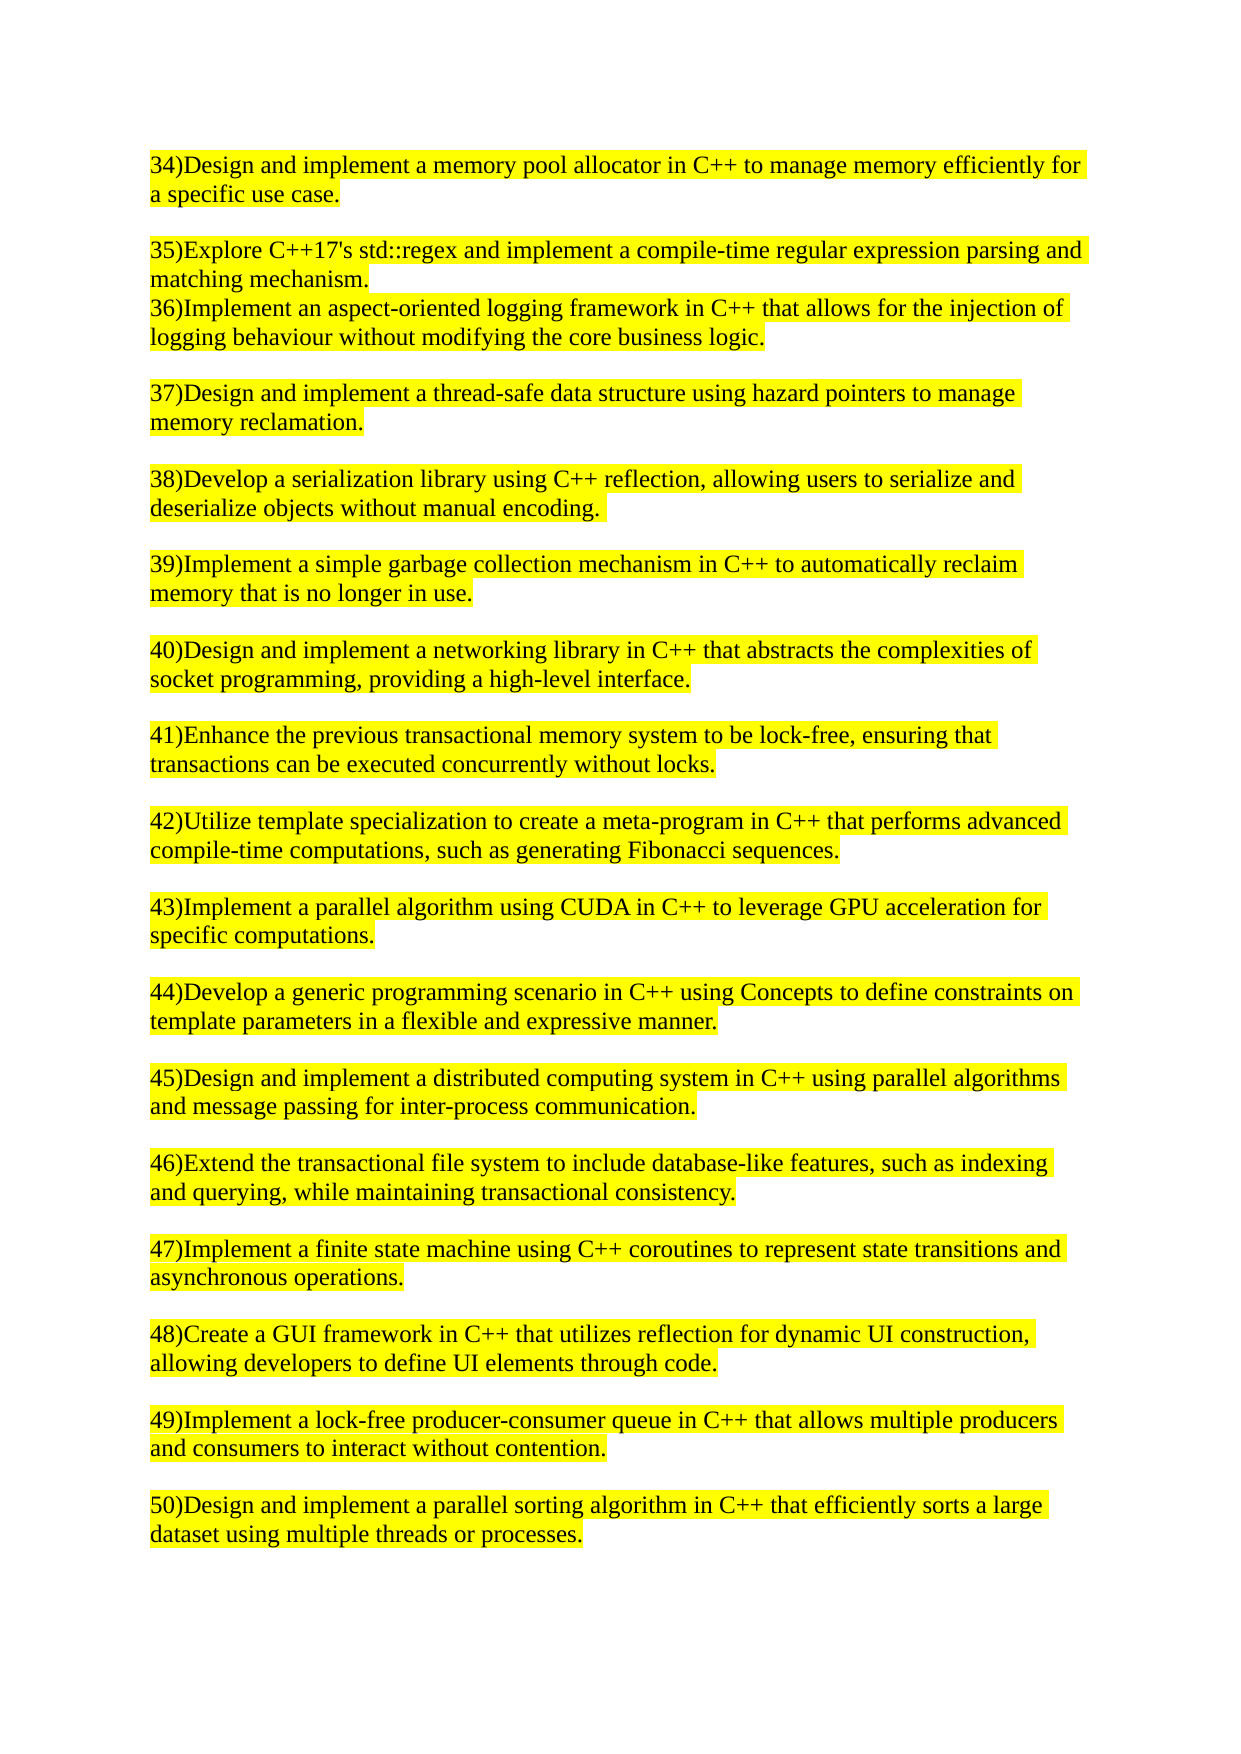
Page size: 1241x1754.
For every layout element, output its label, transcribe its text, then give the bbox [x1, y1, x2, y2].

text 43)Implement a parallel algorithm using CUDA in C++ to leverage GPU acceleration for specific computations. [150, 892, 1090, 949]
text 50)Design and implement a parallel sorting algorithm in C++ that efficiently sorts a large dataset using multiple threads or processes. [150, 1490, 1090, 1548]
text 41)Enhance the previous transactional memory system to be lock-free, ensuring that transactions can be executed concurrently without locks. [150, 721, 1090, 778]
text 36)Implement an aspect-oriented logging framework in C++ that allows for the injection of logging behaviour without modifying the core business logic. [150, 293, 1090, 351]
text 37)Design and implement a thread-safe data structure using hazard pointers to manage memory reclamation. [150, 378, 1090, 436]
text 42)Utilize template specialization to create a meta-program in C++ that performs advanced compile-time computations, such as generating Fibonacci sequences. [150, 806, 1090, 864]
text 44)Develop a generic programming scenario in C++ using Concepts to define constraints on template parameters in a flexible and expressive manner. [150, 977, 1090, 1035]
text 35)Explore C++17's std::regex and implement a compile-time regular expression parsing and matching mechanism. [150, 236, 1090, 293]
text 48)Create a GUI framework in C++ that utilizes reflection for dynamic UI construction, allowing developers to define UI elements through code. [150, 1319, 1090, 1377]
text 34)Design and implement a memory pool allocator in C++ to manage memory efficiently for a specific use case. [150, 150, 1090, 207]
text 47)Implement a finite state machine using C++ coroutines to represent state transitions and asynchronous operations. [150, 1234, 1090, 1291]
text 46)Extend the transactional file system to include database-like features, such as indexing and querying, while maintaining transactional consistency. [150, 1148, 1090, 1206]
text 49)Implement a lock-free producer-consumer queue in C++ that allows multiple producers and consumers to interact without contention. [150, 1405, 1090, 1462]
text 39)Implement a simple garbage collection mechanism in C++ to automatically reclaim memory that is no longer in use. [150, 549, 1090, 607]
text 38)Develop a serialization library using C++ reflection, allowing users to serialize and deserialize objects without manual encoding. [150, 464, 1090, 522]
text 45)Design and implement a distributed computing system in C++ using parallel algorithms and message passing for inter-process communication. [150, 1063, 1090, 1120]
text 40)Design and implement a networking library in C++ that abstracts the complexities of socket programming, providing a high-level interface. [150, 635, 1090, 693]
